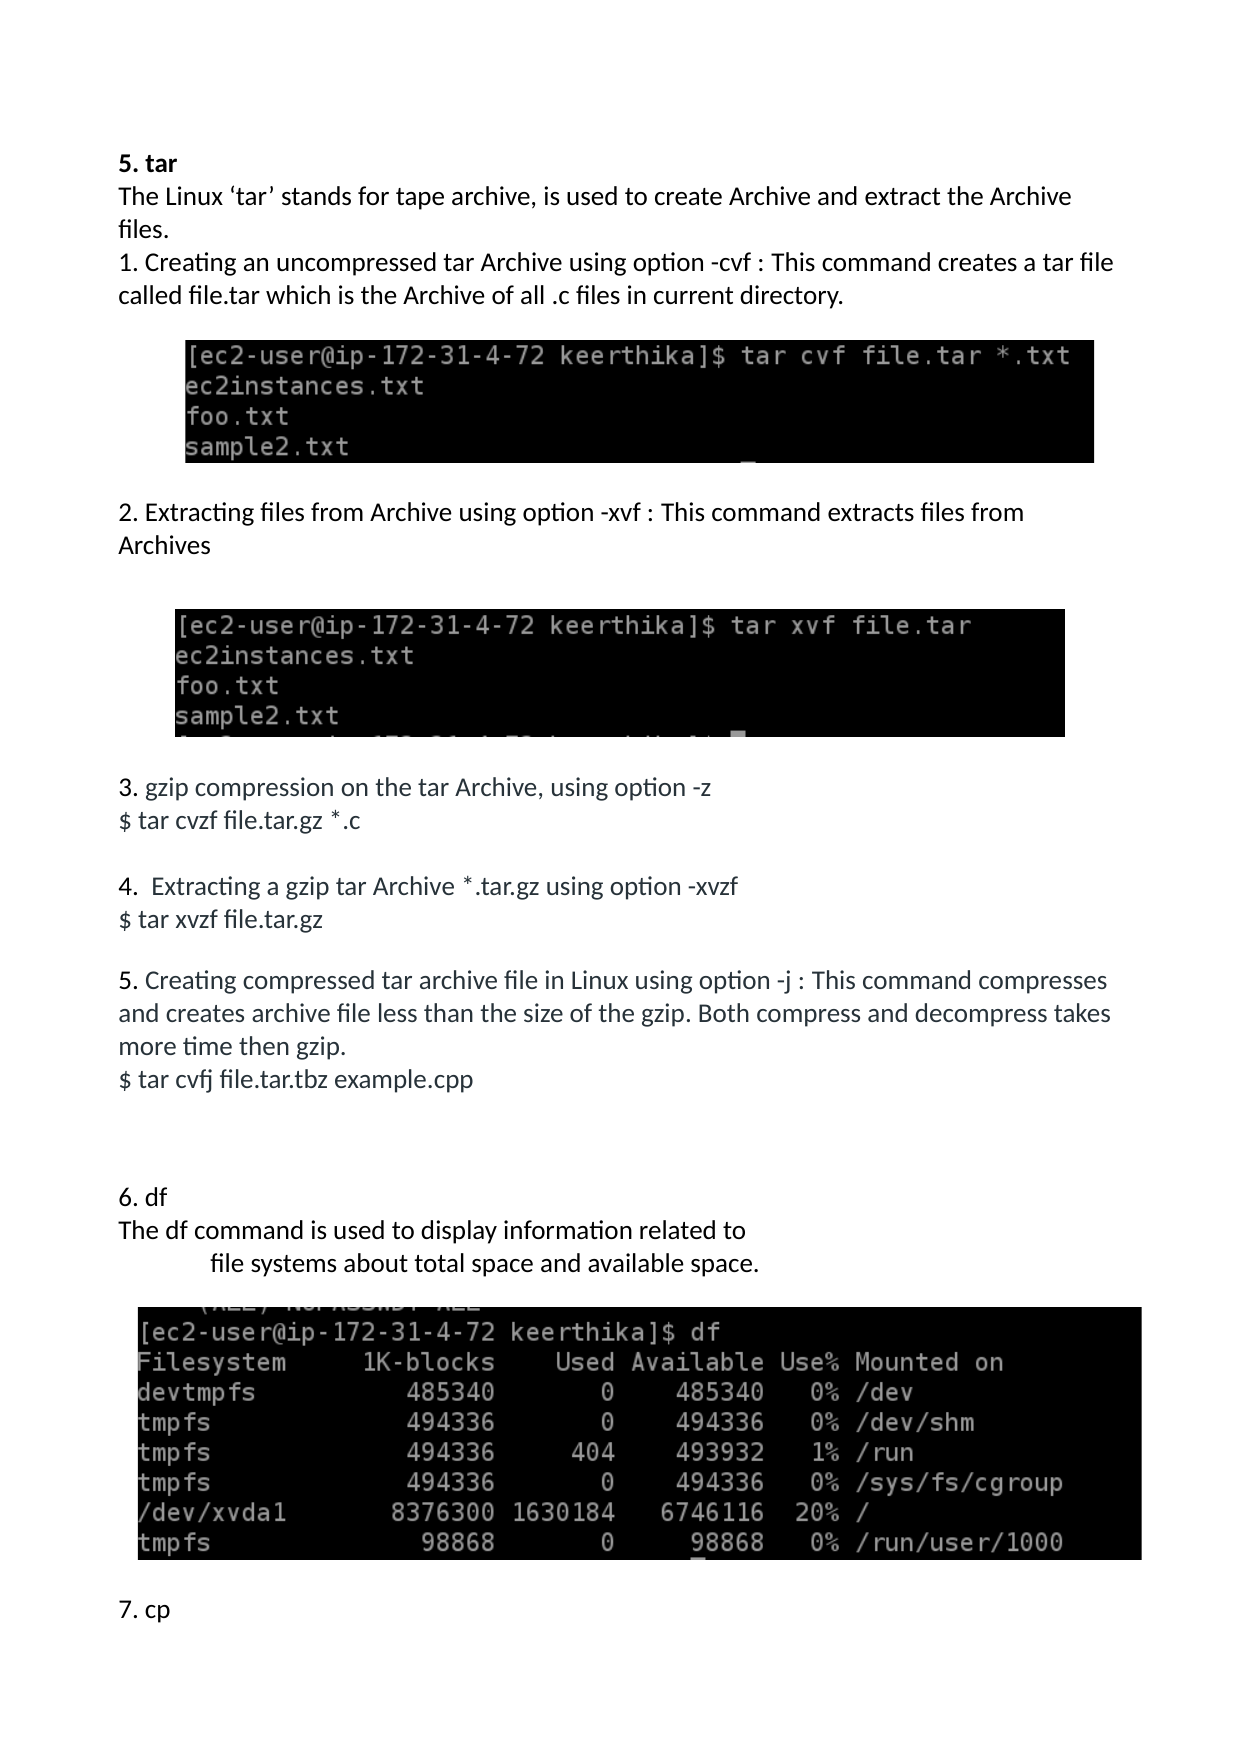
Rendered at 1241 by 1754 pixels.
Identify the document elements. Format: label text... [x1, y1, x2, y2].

picture [175, 609, 1065, 737]
text 1. Creating an uncompressed tar Archive using option -cvf : This command creates a tar file called file.tar which is the Archive of all .c files in current directory. [118, 246, 1122, 312]
text $ tar cvfj file.tar.tbz example.cpp [118, 1062, 1122, 1096]
picture [185, 340, 1095, 463]
text 4. Extracting a gzip tar Archive *.tar.gz using option -xvzf [118, 869, 1122, 902]
text The df command is used to display information related to file systems about total space and available space. [118, 1213, 1122, 1279]
text 2. Extracting files from Archive using option -xvf : This command extracts files from Archives [118, 495, 1122, 561]
text 5. Creating compressed tar archive file in Linux using option -j : This command compresses and creates archive file less than the size of the gzip. Both compress and decompress takes more time then gzip. [118, 963, 1122, 1062]
text 5. tar [118, 146, 1122, 179]
text 3. gzip compression on the tar Archive, using option -z [118, 770, 1122, 803]
picture [137, 1307, 1142, 1560]
text $ tar xvzf file.tar.gz [118, 902, 1122, 935]
text 6. df [118, 1181, 1122, 1213]
text $ tar cvzf file.tar.gz *.c [118, 803, 1122, 836]
text The Linux ‘tar’ stands for tape archive, is used to create Archive and extract the Archive files. [118, 179, 1122, 246]
text 7. cp [118, 1592, 1122, 1626]
